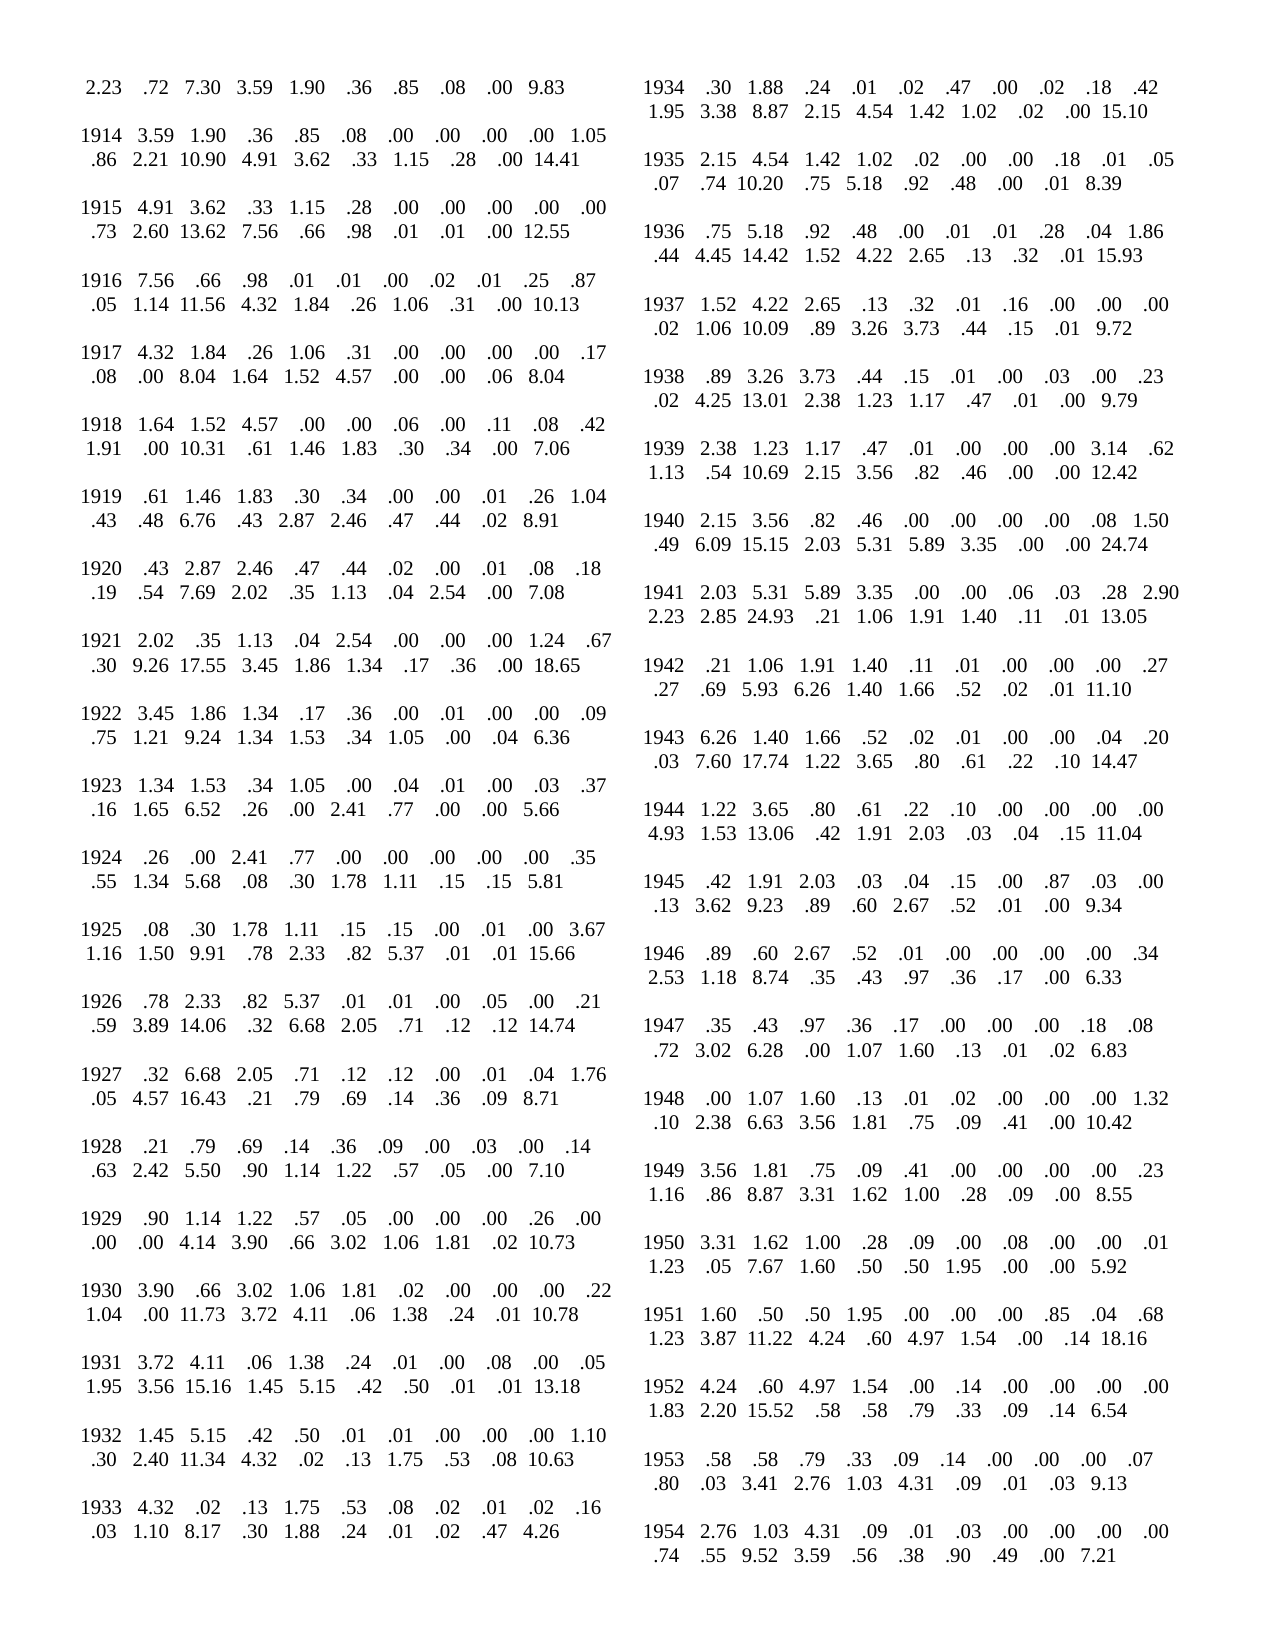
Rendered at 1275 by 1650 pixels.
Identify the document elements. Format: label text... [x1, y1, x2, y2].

text 1.16 1.50 9.91 .78 2.33 .82 5.37 .01 .01 15.66 [75, 941, 637, 965]
text .00 .00 4.14 3.90 .66 3.02 1.06 1.81 .02 10.73 [75, 1230, 637, 1254]
text 1922 3.45 1.86 1.34 .17 .36 .00 .01 .00 .00 .09 [75, 701, 637, 725]
text .02 4.25 13.01 2.38 1.23 1.17 .47 .01 .00 9.79 [637, 388, 1200, 412]
text 1932 1.45 5.15 .42 .50 .01 .01 .00 .00 .00 1.10 [75, 1422, 637, 1447]
text .10 2.38 6.63 3.56 1.81 .75 .09 .41 .00 10.42 [637, 1110, 1200, 1134]
text 1939 2.38 1.23 1.17 .47 .01 .00 .00 .00 3.14 .62 [637, 436, 1200, 460]
text .74 .55 9.52 3.59 .56 .38 .90 .49 .00 7.21 [637, 1543, 1200, 1567]
text 1941 2.03 5.31 5.89 3.35 .00 .00 .06 .03 .28 2.90 [637, 580, 1200, 604]
text .72 3.02 6.28 .00 1.07 1.60 .13 .01 .02 6.83 [637, 1037, 1200, 1062]
text 1933 4.32 .02 .13 1.75 .53 .08 .02 .01 .02 .16 [75, 1495, 637, 1519]
text 1926 .78 2.33 .82 5.37 .01 .01 .00 .05 .00 .21 [75, 989, 637, 1013]
text 1927 .32 6.68 2.05 .71 .12 .12 .00 .01 .04 1.76 [75, 1062, 637, 1086]
text 1931 3.72 4.11 .06 1.38 .24 .01 .00 .08 .00 .05 [75, 1350, 637, 1374]
text 1945 .42 1.91 2.03 .03 .04 .15 .00 .87 .03 .00 [637, 869, 1200, 893]
text .13 3.62 9.23 .89 .60 2.67 .52 .01 .00 9.34 [637, 893, 1200, 917]
text 1940 2.15 3.56 .82 .46 .00 .00 .00 .00 .08 1.50 [637, 508, 1200, 532]
text .03 7.60 17.74 1.22 3.65 .80 .61 .22 .10 14.47 [637, 749, 1200, 773]
text 1943 6.26 1.40 1.66 .52 .02 .01 .00 .00 .04 .20 [637, 725, 1200, 749]
text 1948 .00 1.07 1.60 .13 .01 .02 .00 .00 .00 1.32 [637, 1086, 1200, 1110]
text 1915 4.91 3.62 .33 1.15 .28 .00 .00 .00 .00 .00 [75, 195, 637, 219]
text 4.93 1.53 13.06 .42 1.91 2.03 .03 .04 .15 11.04 [637, 821, 1200, 845]
text 1917 4.32 1.84 .26 1.06 .31 .00 .00 .00 .00 .17 [75, 340, 637, 364]
text .63 2.42 5.50 .90 1.14 1.22 .57 .05 .00 7.10 [75, 1158, 637, 1182]
text 1918 1.64 1.52 4.57 .00 .00 .06 .00 .11 .08 .42 [75, 412, 637, 436]
text .43 .48 6.76 .43 2.87 2.46 .47 .44 .02 8.91 [75, 508, 637, 532]
text 1946 .89 .60 2.67 .52 .01 .00 .00 .00 .00 .34 [637, 941, 1200, 965]
text 1920 .43 2.87 2.46 .47 .44 .02 .00 .01 .08 .18 [75, 556, 637, 580]
text 1.04 .00 11.73 3.72 4.11 .06 1.38 .24 .01 10.78 [75, 1302, 637, 1326]
text 1936 .75 5.18 .92 .48 .00 .01 .01 .28 .04 1.86 [637, 219, 1200, 243]
text 1937 1.52 4.22 2.65 .13 .32 .01 .16 .00 .00 .00 [637, 292, 1200, 316]
text .30 9.26 17.55 3.45 1.86 1.34 .17 .36 .00 18.65 [75, 652, 637, 677]
text 1949 3.56 1.81 .75 .09 .41 .00 .00 .00 .00 .23 [637, 1158, 1200, 1182]
text .08 .00 8.04 1.64 1.52 4.57 .00 .00 .06 8.04 [75, 364, 637, 388]
text 1919 .61 1.46 1.83 .30 .34 .00 .00 .01 .26 1.04 [75, 484, 637, 508]
text .80 .03 3.41 2.76 1.03 4.31 .09 .01 .03 9.13 [637, 1471, 1200, 1495]
text .27 .69 5.93 6.26 1.40 1.66 .52 .02 .01 11.10 [637, 677, 1200, 701]
text 1952 4.24 .60 4.97 1.54 .00 .14 .00 .00 .00 .00 [637, 1374, 1200, 1398]
text 2.23 2.85 24.93 .21 1.06 1.91 1.40 .11 .01 13.05 [637, 604, 1200, 628]
text 1954 2.76 1.03 4.31 .09 .01 .03 .00 .00 .00 .00 [637, 1519, 1200, 1543]
text .05 4.57 16.43 .21 .79 .69 .14 .36 .09 8.71 [75, 1086, 637, 1110]
text .75 1.21 9.24 1.34 1.53 .34 1.05 .00 .04 6.36 [75, 725, 637, 749]
text 1914 3.59 1.90 .36 .85 .08 .00 .00 .00 .00 1.05 [75, 123, 637, 147]
text .59 3.89 14.06 .32 6.68 2.05 .71 .12 .12 14.74 [75, 1013, 637, 1037]
text 1944 1.22 3.65 .80 .61 .22 .10 .00 .00 .00 .00 [637, 797, 1200, 821]
text 2.23 .72 7.30 3.59 1.90 .36 .85 .08 .00 9.83 [75, 75, 637, 99]
text 1953 .58 .58 .79 .33 .09 .14 .00 .00 .00 .07 [637, 1447, 1200, 1471]
text 1.83 2.20 15.52 .58 .58 .79 .33 .09 .14 6.54 [637, 1398, 1200, 1422]
text 1950 3.31 1.62 1.00 .28 .09 .00 .08 .00 .00 .01 [637, 1230, 1200, 1254]
text 1.95 3.38 8.87 2.15 4.54 1.42 1.02 .02 .00 15.10 [637, 99, 1200, 123]
text 1.23 .05 7.67 1.60 .50 .50 1.95 .00 .00 5.92 [637, 1254, 1200, 1278]
text .73 2.60 13.62 7.56 .66 .98 .01 .01 .00 12.55 [75, 219, 637, 243]
text .05 1.14 11.56 4.32 1.84 .26 1.06 .31 .00 10.13 [75, 292, 637, 316]
text 1921 2.02 .35 1.13 .04 2.54 .00 .00 .00 1.24 .67 [75, 628, 637, 652]
text 1.95 3.56 15.16 1.45 5.15 .42 .50 .01 .01 13.18 [75, 1374, 637, 1398]
text 2.53 1.18 8.74 .35 .43 .97 .36 .17 .00 6.33 [637, 965, 1200, 989]
text .55 1.34 5.68 .08 .30 1.78 1.11 .15 .15 5.81 [75, 869, 637, 893]
text .19 .54 7.69 2.02 .35 1.13 .04 2.54 .00 7.08 [75, 580, 637, 604]
text .30 2.40 11.34 4.32 .02 .13 1.75 .53 .08 10.63 [75, 1447, 637, 1471]
text 1925 .08 .30 1.78 1.11 .15 .15 .00 .01 .00 3.67 [75, 917, 637, 941]
text .07 .74 10.20 .75 5.18 .92 .48 .00 .01 8.39 [637, 171, 1200, 195]
text 1.23 3.87 11.22 4.24 .60 4.97 1.54 .00 .14 18.16 [637, 1326, 1200, 1350]
text 1938 .89 3.26 3.73 .44 .15 .01 .00 .03 .00 .23 [637, 364, 1200, 388]
text 1942 .21 1.06 1.91 1.40 .11 .01 .00 .00 .00 .27 [637, 652, 1200, 677]
text .02 1.06 10.09 .89 3.26 3.73 .44 .15 .01 9.72 [637, 316, 1200, 340]
text 1923 1.34 1.53 .34 1.05 .00 .04 .01 .00 .03 .37 [75, 773, 637, 797]
text 1929 .90 1.14 1.22 .57 .05 .00 .00 .00 .26 .00 [75, 1206, 637, 1230]
text 1928 .21 .79 .69 .14 .36 .09 .00 .03 .00 .14 [75, 1134, 637, 1158]
text 1934 .30 1.88 .24 .01 .02 .47 .00 .02 .18 .42 [637, 75, 1200, 99]
text 1.16 .86 8.87 3.31 1.62 1.00 .28 .09 .00 8.55 [637, 1182, 1200, 1206]
text 1.91 .00 10.31 .61 1.46 1.83 .30 .34 .00 7.06 [75, 436, 637, 460]
text 1930 3.90 .66 3.02 1.06 1.81 .02 .00 .00 .00 .22 [75, 1278, 637, 1302]
text 1916 7.56 .66 .98 .01 .01 .00 .02 .01 .25 .87 [75, 267, 637, 292]
text 1.13 .54 10.69 2.15 3.56 .82 .46 .00 .00 12.42 [637, 460, 1200, 484]
text 1935 2.15 4.54 1.42 1.02 .02 .00 .00 .18 .01 .05 [637, 147, 1200, 171]
text .86 2.21 10.90 4.91 3.62 .33 1.15 .28 .00 14.41 [75, 147, 637, 171]
text .16 1.65 6.52 .26 .00 2.41 .77 .00 .00 5.66 [75, 797, 637, 821]
text .49 6.09 15.15 2.03 5.31 5.89 3.35 .00 .00 24.74 [637, 532, 1200, 556]
text .44 4.45 14.42 1.52 4.22 2.65 .13 .32 .01 15.93 [637, 243, 1200, 267]
text 1951 1.60 .50 .50 1.95 .00 .00 .00 .85 .04 .68 [637, 1302, 1200, 1326]
text 1947 .35 .43 .97 .36 .17 .00 .00 .00 .18 .08 [637, 1013, 1200, 1037]
text 1924 .26 .00 2.41 .77 .00 .00 .00 .00 .00 .35 [75, 845, 637, 869]
text .03 1.10 8.17 .30 1.88 .24 .01 .02 .47 4.26 [75, 1519, 637, 1543]
